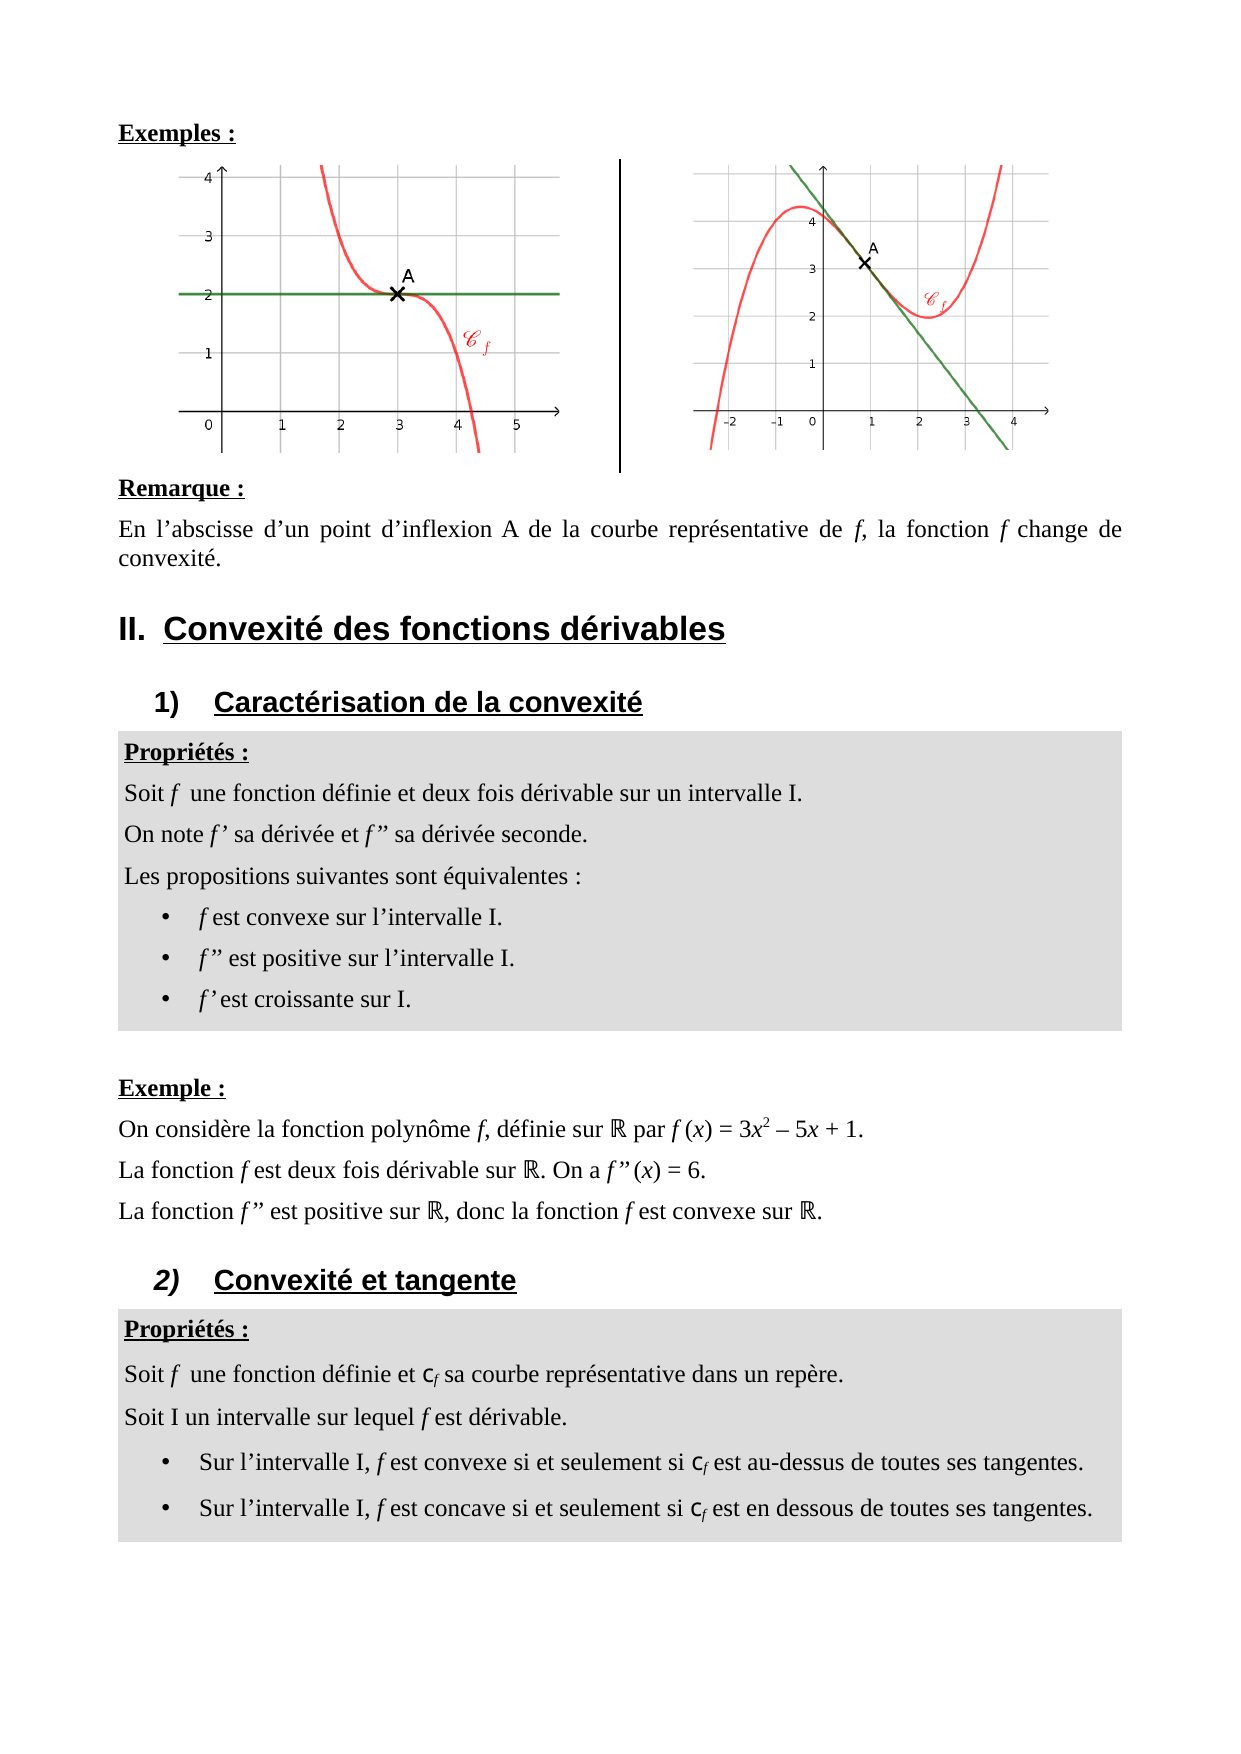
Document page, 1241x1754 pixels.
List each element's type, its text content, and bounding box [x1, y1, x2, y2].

text On considère la fonction polynôme f, définie sur ℝ par f (x) = 3x2 – 5x + 1. [118, 1114, 1122, 1143]
text La fonction f’’ est positive sur ℝ, donc la fonction f est convexe sur ℝ. [118, 1196, 1122, 1225]
subtitle Convexité des fonctions dérivables [118, 609, 1122, 648]
table_header Propriétés : Soit f une fonction définie et cf sa courbe représentative dans un repère. Soit I un intervalle sur lequel f est dérivable. Sur l’intervalle I, f est convexe si et seulement si cf est au-dessus de toutes ses tangentes. Sur l’intervalle I, f est concave si et seulement si cf est en dessous de toutes ses tangentes. [118, 1309, 1122, 1542]
text Remarque : [118, 473, 1122, 502]
picture [178, 165, 560, 453]
picture [693, 165, 1049, 450]
text En l’abscisse d’un point d’inflexion A de la courbe représentative de f, la fonction f change de convexité. [118, 514, 1122, 572]
table_header Propriétés : Soit f une fonction définie et deux fois dérivable sur un intervalle I. On note f’ sa dérivée et f’’ sa dérivée seconde. Les propositions suivantes sont équivalentes : f est convexe sur l’intervalle I. f’’ est positive sur l’intervalle I. f’ est croissante sur I. [118, 731, 1122, 1031]
subtitle Convexité et tangente [153, 1263, 1122, 1296]
table_header [621, 450, 1122, 473]
table_header [118, 159, 619, 473]
table_header [621, 159, 1122, 449]
text La fonction f est deux fois dérivable sur ℝ. On a f’’ (x) = 6. [118, 1155, 1122, 1184]
text Exemples : [118, 118, 1122, 147]
text Exemple : [118, 1073, 1122, 1101]
subtitle Caractérisation de la convexité [153, 685, 1122, 719]
